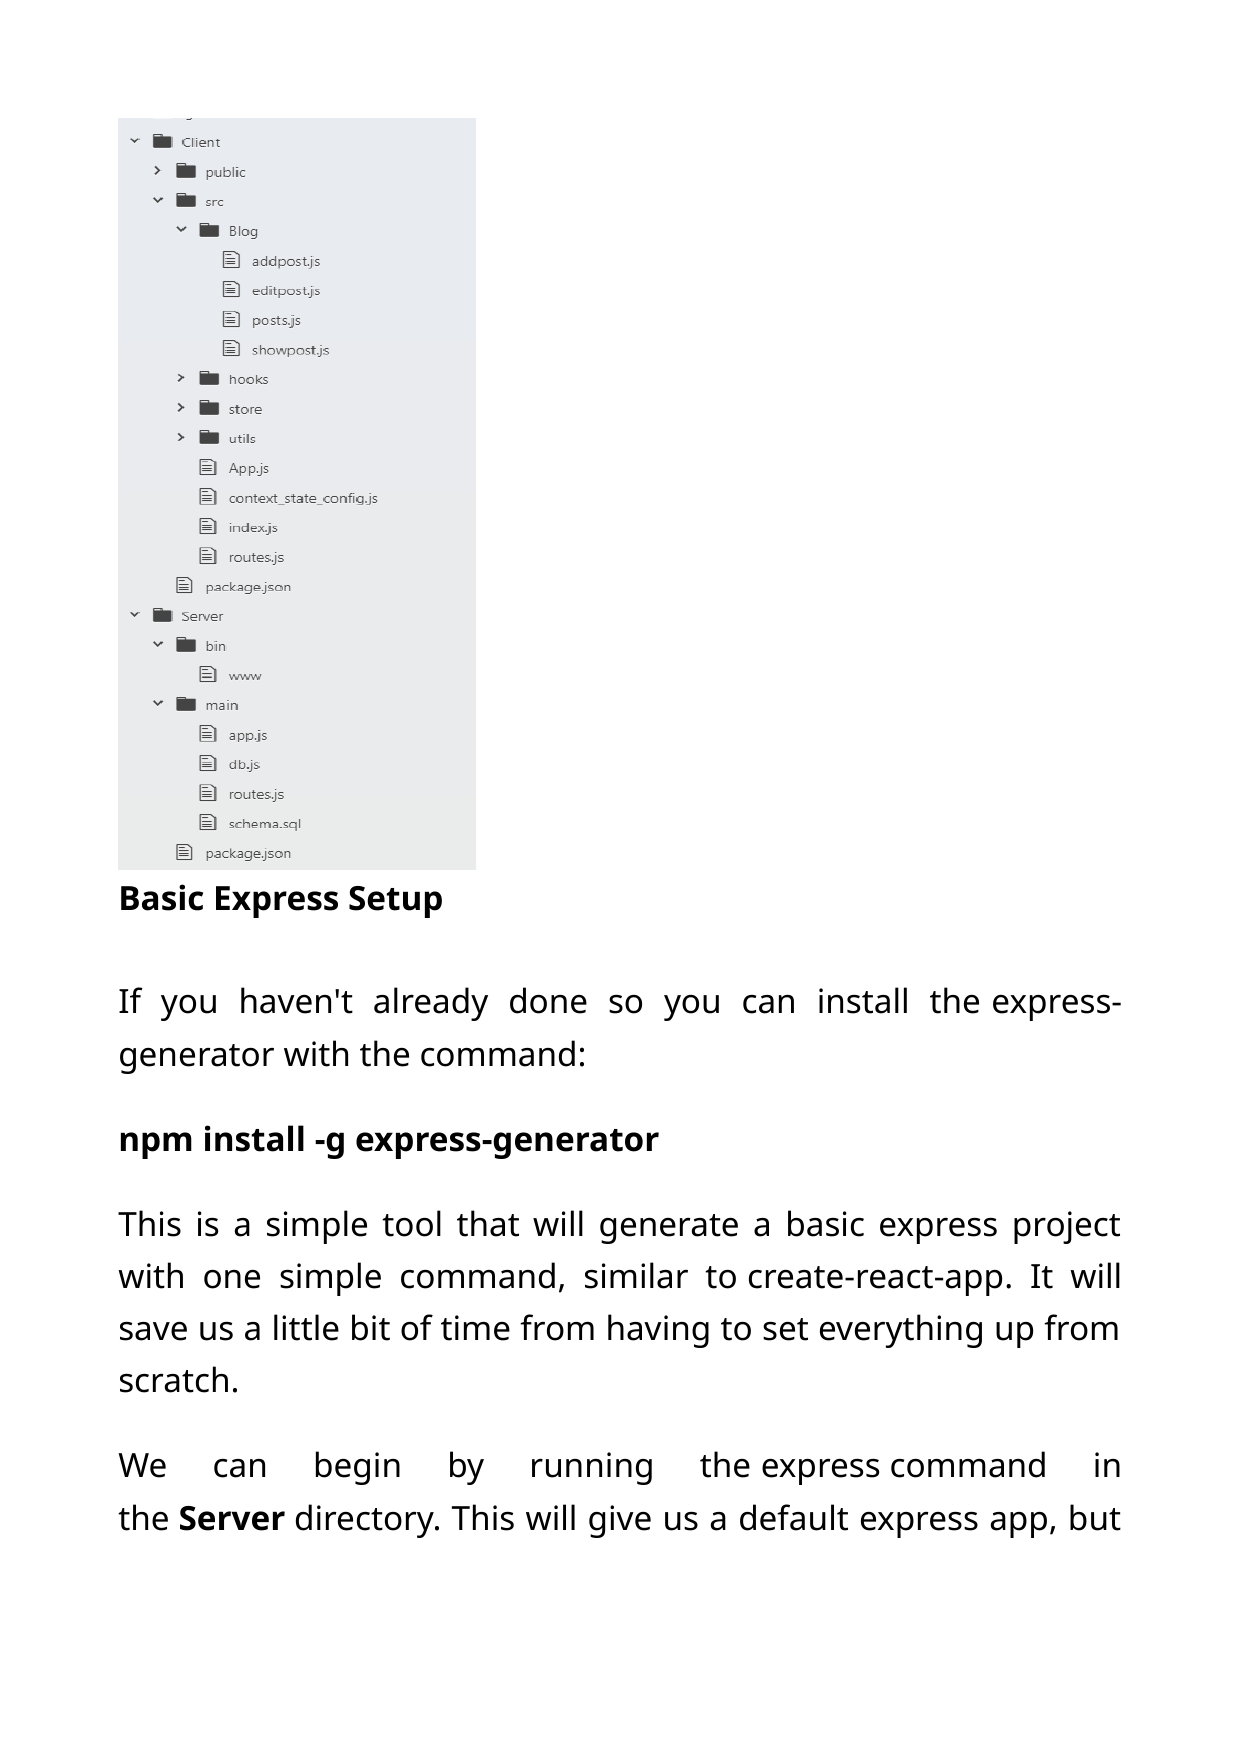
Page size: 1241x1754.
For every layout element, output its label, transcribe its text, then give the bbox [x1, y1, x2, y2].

picture [118, 118, 477, 870]
subtitle Basic Express Setup [118, 875, 1122, 920]
text We can begin by running the express command in the Server directory. This will give us a default express app, but [118, 1442, 1122, 1540]
text If you haven't already done so you can install the express-generator with the command: [118, 978, 1122, 1076]
text This is a simple tool that will generate a basic express project with one simple command, similar to create-react-app. It will save us a little bit of time from having to set everything up from scratch. [118, 1201, 1122, 1402]
text npm install -g express-generator [118, 1116, 1122, 1161]
